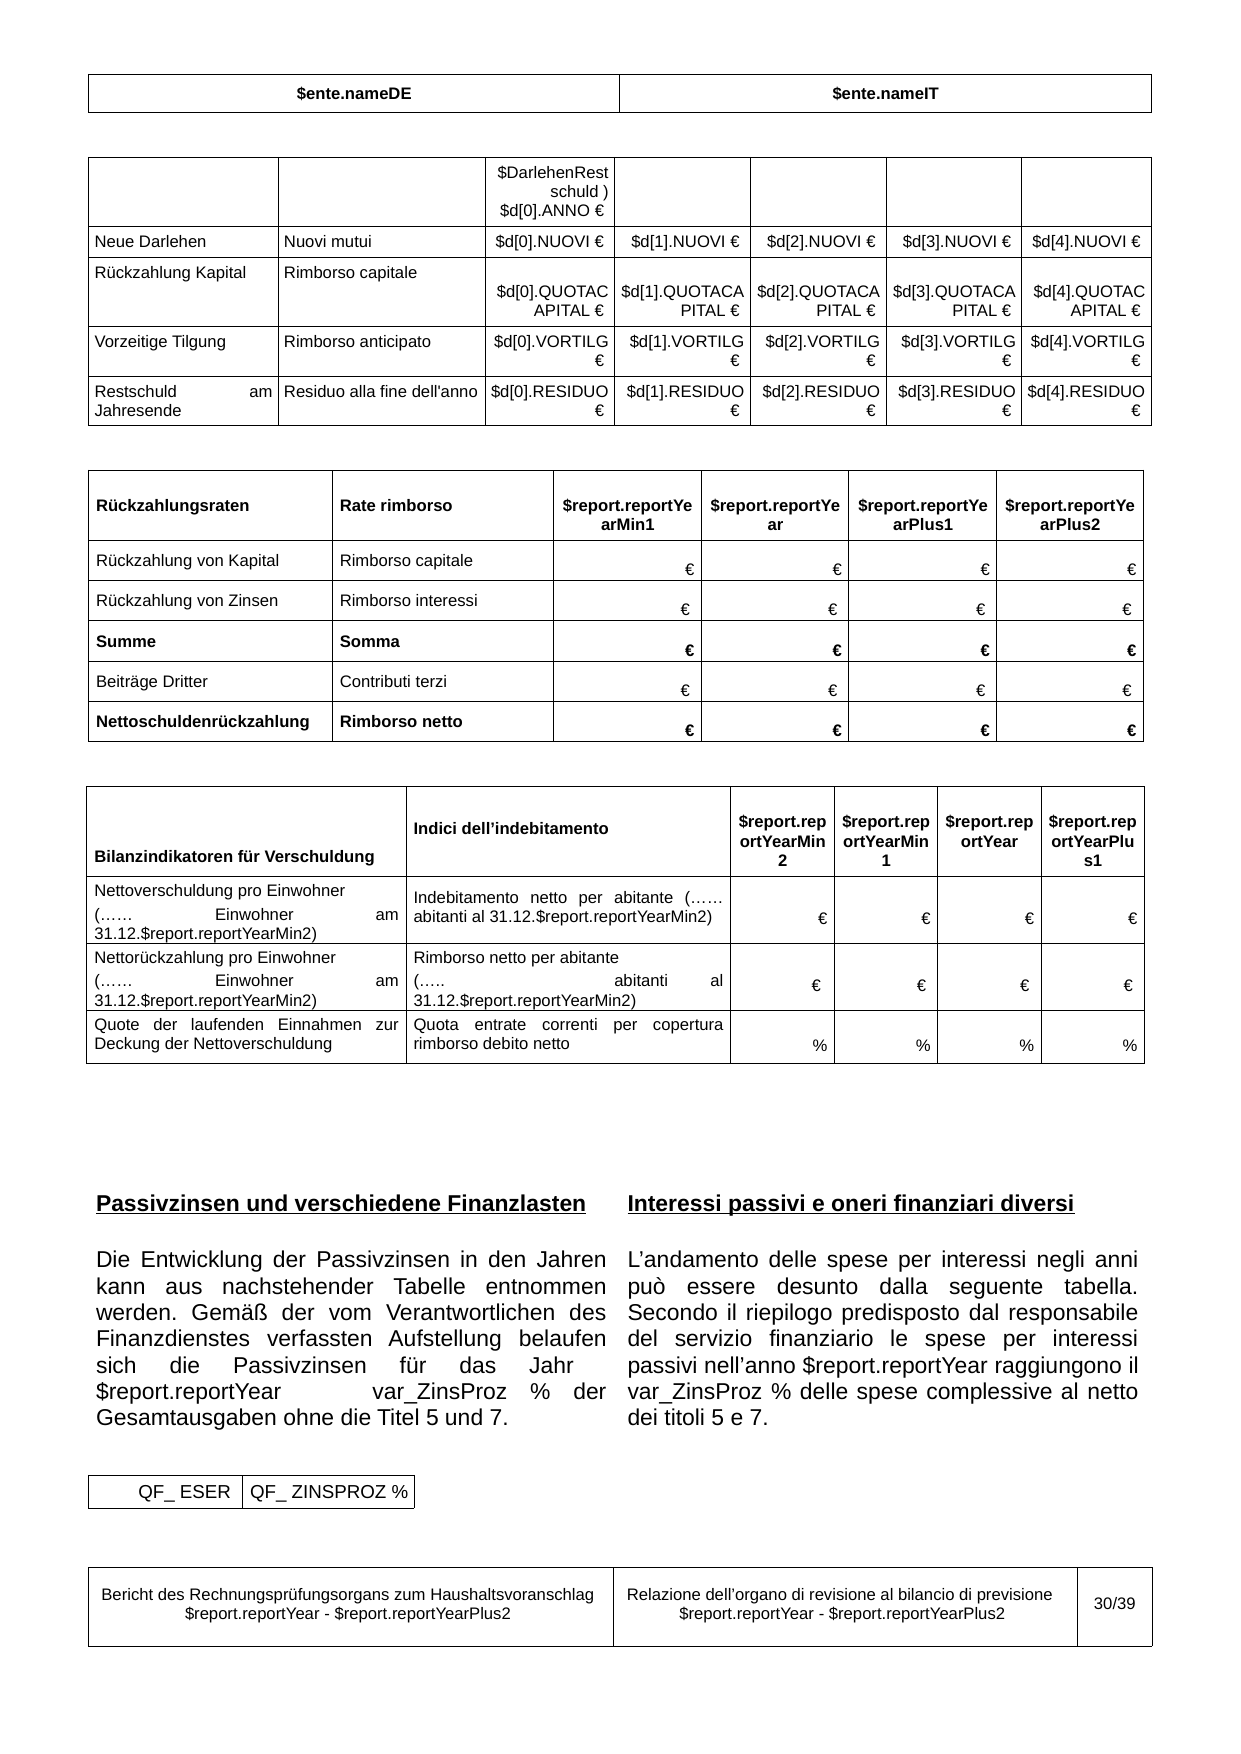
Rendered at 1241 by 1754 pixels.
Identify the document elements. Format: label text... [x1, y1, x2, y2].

table_cell Beiträge Dritter [89, 662, 332, 701]
table_cell € [938, 877, 1041, 943]
table_cell € [835, 944, 937, 1009]
table_cell € [849, 662, 996, 701]
table_cell € [702, 662, 848, 701]
table_cell Rimborso capitale [279, 258, 485, 326]
table_cell $d[3].QUOTACAPITAL € [887, 258, 1021, 326]
table_cell $DarlehenRestschuld ) $d[0].ANNO € [486, 158, 614, 226]
table_header $report.reportYearMin1 [554, 471, 701, 540]
table_cell % [835, 1011, 937, 1063]
table_cell $d[4].VORTILG € [1022, 327, 1151, 376]
table_header Indici dell’indebitamento [407, 787, 730, 876]
table_cell [279, 158, 485, 226]
table_cell € [702, 621, 848, 661]
table_cell Die Entwicklung der Passivzinsen in den Jahren kann aus nachstehender Tabelle entnommen werden. Gemäß der vom Verantwortlichen des Finanzdienstes verfassten Aufstellung belaufen sich die Passivzinsen für das Jahr $report.reportYear var_ZinsProz % der Gesamtausgaben ohne die Titel 5 und 7. [89, 1229, 620, 1431]
table_cell [1022, 158, 1151, 226]
table_cell Nettoverschuldung pro Einwohner (…… Einwohner am 31.12.$report.reportYearMin2) [87, 877, 406, 943]
table_cell $d[2].NUOVI € [751, 227, 886, 257]
table_cell Nuovi mutui [279, 227, 485, 257]
table_header Bilanzindikatoren für Verschuldung [87, 787, 406, 876]
table_cell % [938, 1011, 1041, 1063]
table_cell $d[4].RESIDUO € [1022, 377, 1151, 425]
table_cell $d[4].NUOVI € [1022, 227, 1151, 257]
table_cell [751, 158, 886, 226]
table_header QF_ ZINSPROZ % [243, 1476, 414, 1508]
table_cell Nettorückzahlung pro Einwohner (…… Einwohner am 31.12.$report.reportYearMin2) [87, 944, 406, 1009]
table_cell Rückzahlung Kapital [89, 258, 278, 326]
table_cell Quota entrate correnti per copertura rimborso debito netto [407, 1011, 730, 1063]
table_cell $d[2].RESIDUO € [751, 377, 886, 425]
table_cell € [849, 702, 996, 741]
table_cell € [702, 581, 848, 620]
table_header $report.reportYear [702, 471, 848, 540]
table_cell € [997, 621, 1143, 661]
table_cell $d[2].VORTILG € [751, 327, 886, 376]
table_header Passivzinsen und verschiedene Finanzlasten [89, 1152, 620, 1228]
table_cell Contributi terzi [333, 662, 553, 701]
table_cell $d[3].VORTILG € [887, 327, 1021, 376]
table_cell € [702, 541, 848, 580]
table_cell € [554, 702, 701, 741]
table_cell € [938, 944, 1041, 1009]
table_cell $d[3].NUOVI € [887, 227, 1021, 257]
table_header Rückzahlungsraten [89, 471, 332, 540]
table_cell € [1042, 877, 1144, 943]
table_cell $d[3].RESIDUO € [887, 377, 1021, 425]
table_cell % [1042, 1011, 1144, 1063]
table_cell $d[4].QUOTACAPITAL € [1022, 258, 1151, 326]
table_cell € [554, 581, 701, 620]
table_cell € [997, 541, 1143, 580]
table_cell $d[1].NUOVI € [615, 227, 750, 257]
table_cell € [554, 541, 701, 580]
table_cell $d[1].QUOTACAPITAL € [615, 258, 750, 326]
table_header Interessi passivi e oneri finanziari diversi [620, 1152, 1152, 1228]
table_cell € [997, 581, 1143, 620]
table_cell Rimborso capitale [333, 541, 553, 580]
table_cell € [849, 581, 996, 620]
table_cell Rückzahlung von Zinsen [89, 581, 332, 620]
table_cell Vorzeitige Tilgung [89, 327, 278, 376]
table_cell € [997, 662, 1143, 701]
table_cell [887, 158, 1021, 226]
table_cell € [554, 662, 701, 701]
table_header $report.reportYearPlus1 [1042, 787, 1144, 876]
table_cell € [731, 877, 834, 943]
table_cell € [731, 944, 834, 1009]
table_header $report.reportYearPlus1 [849, 471, 996, 540]
table_cell Rimborso netto [333, 702, 553, 741]
table_cell [89, 158, 278, 226]
table_cell € [554, 621, 701, 661]
table_header QF_ ESER [89, 1476, 242, 1508]
table_header $report.reportYearMin1 [835, 787, 937, 876]
table_cell Rimborso interessi [333, 581, 553, 620]
table_cell % [731, 1011, 834, 1063]
table_cell $d[0].VORTILG € [486, 327, 614, 376]
table_cell $d[1].RESIDUO € [615, 377, 750, 425]
table_cell Somma [333, 621, 553, 661]
table_cell € [997, 702, 1143, 741]
table_cell [615, 158, 750, 226]
table_cell Nettoschuldenrückzahlung [89, 702, 332, 741]
table_header $report.reportYearMin2 [731, 787, 834, 876]
table_cell Rimborso anticipato [279, 327, 485, 376]
table_cell L’andamento delle spese per interessi negli anni può essere desunto dalla seguente tabella. Secondo il riepilogo predisposto dal responsabile del servizio finanziario le spese per interessi passivi nell’anno $report.reportYear raggiungono il var_ZinsProz % delle spese complessive al netto dei titoli 5 e 7. [620, 1229, 1152, 1431]
table_cell Restschuld am Jahresende [89, 377, 278, 425]
table_cell € [702, 702, 848, 741]
table_cell € [1042, 944, 1144, 1009]
table_cell $d[2].QUOTACAPITAL € [751, 258, 886, 326]
table_header Rate rimborso [333, 471, 553, 540]
table_cell $d[0].RESIDUO € [486, 377, 614, 425]
table_cell € [849, 541, 996, 580]
table_cell Rimborso netto per abitante (….. abitanti al 31.12.$report.reportYearMin2) [407, 944, 730, 1009]
table_cell Residuo alla fine dell'anno [279, 377, 485, 425]
table_cell Neue Darlehen [89, 227, 278, 257]
table_cell $d[1].VORTILG € [615, 327, 750, 376]
table_cell $d[0].NUOVI € [486, 227, 614, 257]
table_cell Quote der laufenden Einnahmen zur Deckung der Nettoverschuldung [87, 1011, 406, 1063]
table_header $report.reportYearPlus2 [997, 471, 1143, 540]
table_header $report.reportYear [938, 787, 1041, 876]
table_cell Rückzahlung von Kapital [89, 541, 332, 580]
table_cell € [835, 877, 937, 943]
table_cell € [849, 621, 996, 661]
table_cell Summe [89, 621, 332, 661]
table_cell $d[0].QUOTACAPITAL € [486, 258, 614, 326]
table_cell Indebitamento netto per abitante (…… abitanti al 31.12.$report.reportYearMin2) [407, 877, 730, 943]
